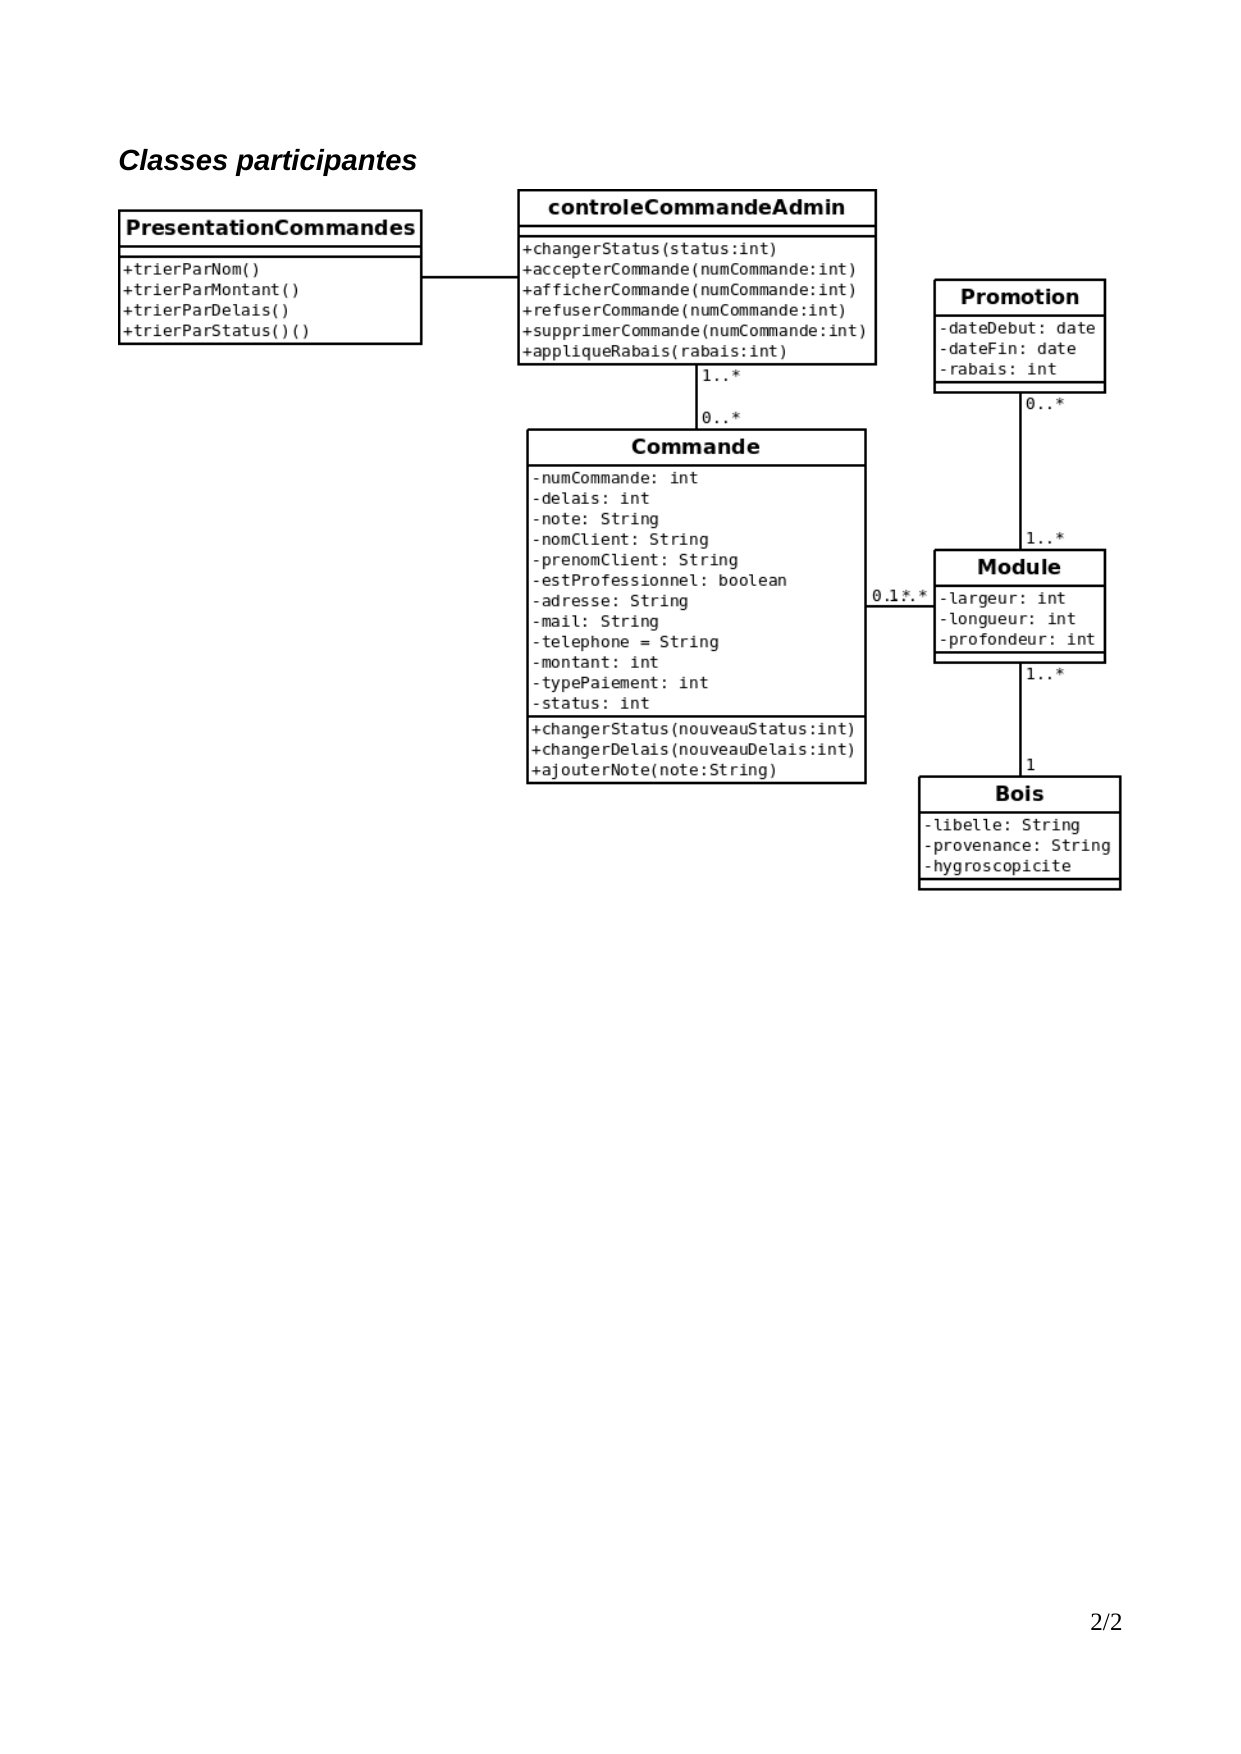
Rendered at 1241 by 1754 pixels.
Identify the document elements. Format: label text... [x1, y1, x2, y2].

picture [118, 189, 1123, 892]
subtitle Classes participantes [118, 143, 1122, 177]
